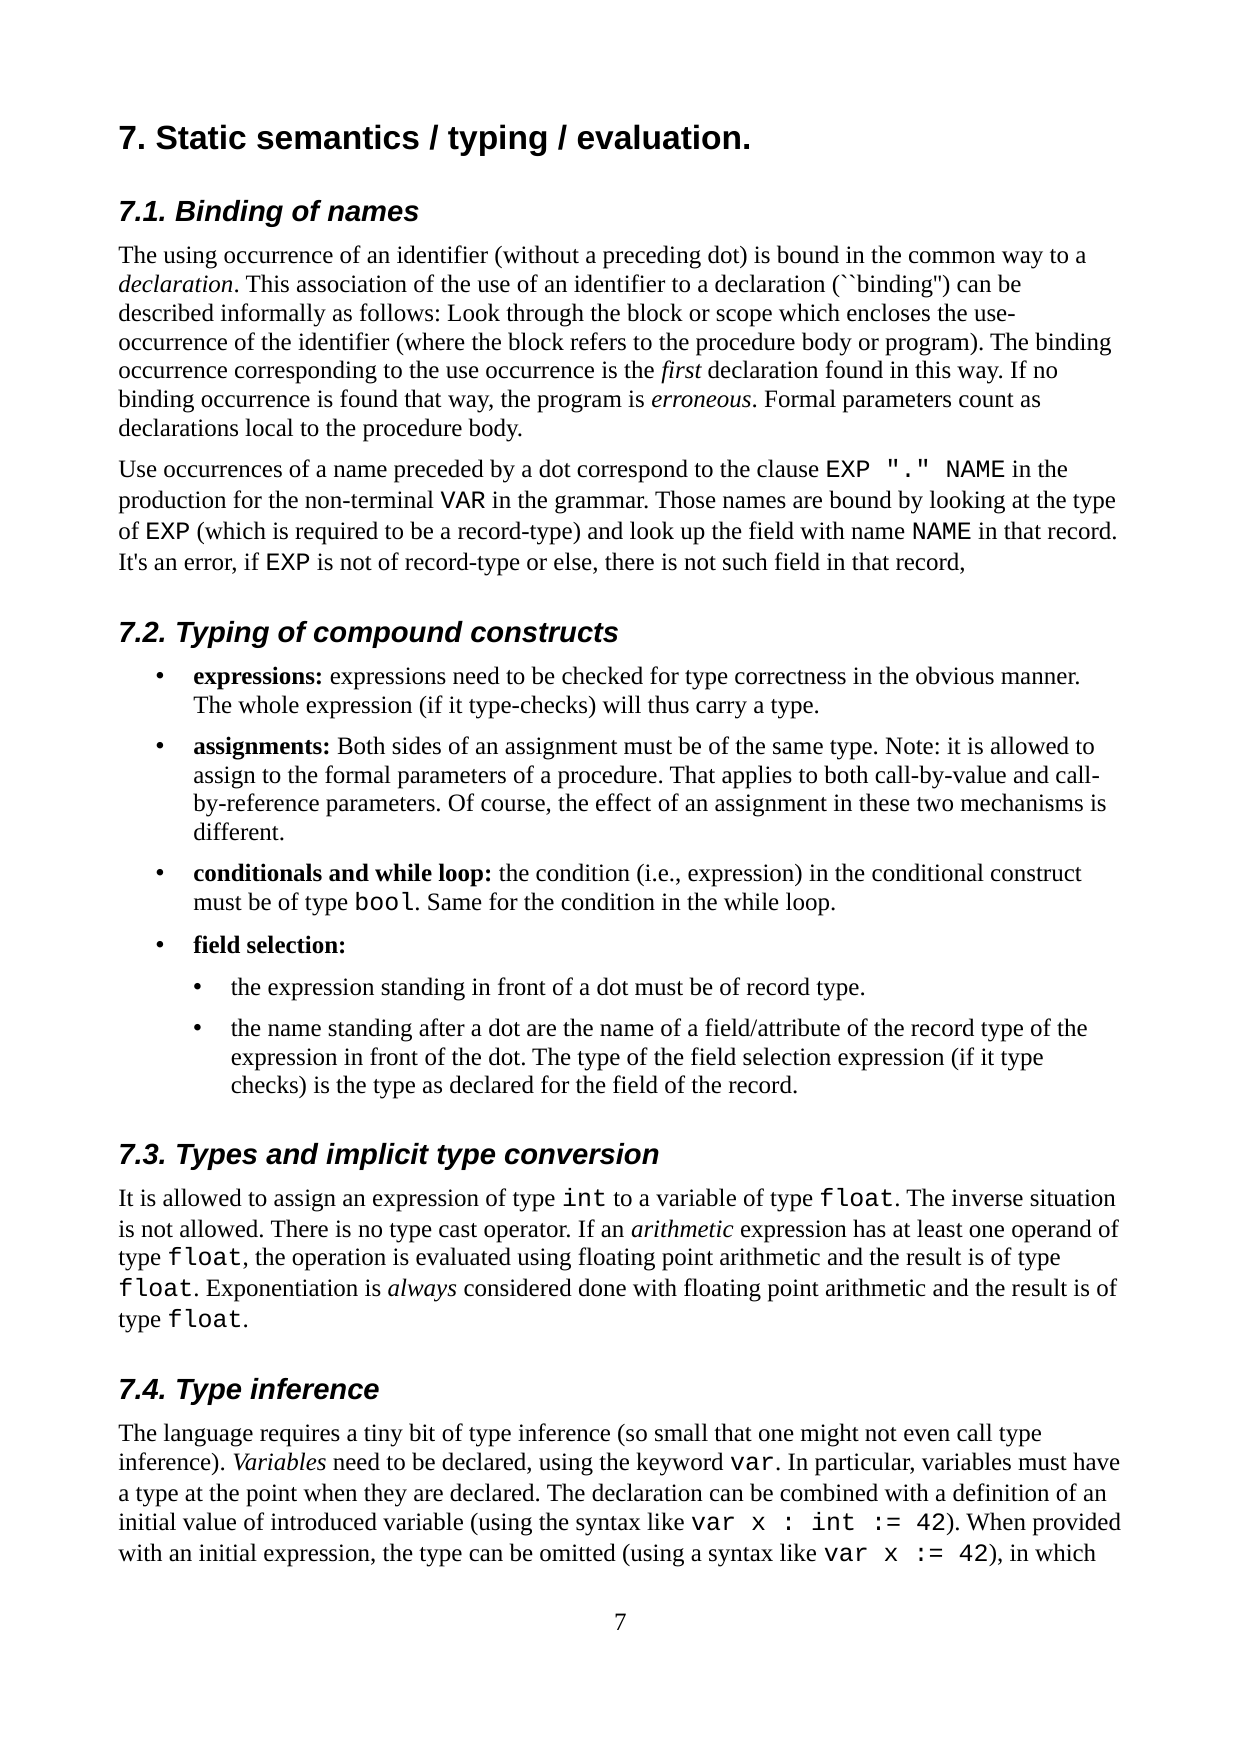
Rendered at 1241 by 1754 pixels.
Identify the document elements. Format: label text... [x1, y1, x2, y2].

list the name standing after a dot are the name of a field/attribute of the record type of the expression in front of the dot. The type of the field selection expression (if it type checks) is the type as declared for the field of the record. [193, 1013, 1122, 1099]
subtitle Static semantics / typing / evaluation. [118, 118, 1122, 157]
list expressions: expressions need to be checked for type correctness in the obvious manner. The whole expression (if it type-checks) will thus carry a type. [156, 661, 1122, 718]
subtitle Types and implicit type conversion [118, 1137, 1122, 1170]
list assignments: Both sides of an assignment must be of the same type. Note: it is allowed to assign to the formal parameters of a procedure. That applies to both call-by-value and call-by-reference parameters. Of course, the effect of an assignment in these two mechanisms is different. [156, 731, 1122, 846]
text The using occurrence of an identifier (without a preceding dot) is bound in the common way to a declaration. This association of the use of an identifier to a declaration (``binding'') can be described informally as follows: Look through the block or scope which encloses the use-occurrence of the identifier (where the block refers to the procedure body or program). The binding occurrence corresponding to the use occurrence is the first declaration found in this way. If no binding occurrence is found that way, the program is erroneous. Formal parameters count as declarations local to the procedure body. [118, 240, 1122, 442]
subtitle Typing of compound constructs [118, 615, 1122, 648]
list field selection: [156, 931, 1122, 959]
text The language requires a tiny bit of type inference (so small that one might not even call type inference). Variables need to be declared, using the keyword var. In particular, variables must have a type at the point when they are declared. The declaration can be combined with a definition of an initial value of introduced variable (using the syntax like var x : int := 42). When provided with an initial expression, the type can be omitted (using a syntax like var x := 42), in which [118, 1418, 1122, 1568]
subtitle Type inference [118, 1372, 1122, 1406]
subtitle Binding of names [118, 194, 1122, 228]
text It is allowed to assign an expression of type int to a variable of type float. The inverse situation is not allowed. There is no type cast operator. If an arithmetic expression has at least one operand of type float, the operation is evaluated using floating point arithmetic and the result is of type float. Exponentiation is always considered done with floating point arithmetic and the result is of type float. [118, 1183, 1122, 1335]
text Use occurrences of a name preceded by a dot correspond to the clause EXP "." NAME in the production for the non-terminal VAR in the grammar. Those names are bound by looking at the type of EXP (which is required to be a record-type) and look up the field with name NAME in that record. It's an error, if EXP is not of record-type or else, there is not such field in that record, [118, 454, 1122, 577]
list the expression standing in front of a dot must be of record type. [193, 972, 1122, 1001]
list conditionals and while loop: the condition (i.e., expression) in the conditional construct must be of type bool. Same for the condition in the while loop. [156, 858, 1122, 918]
